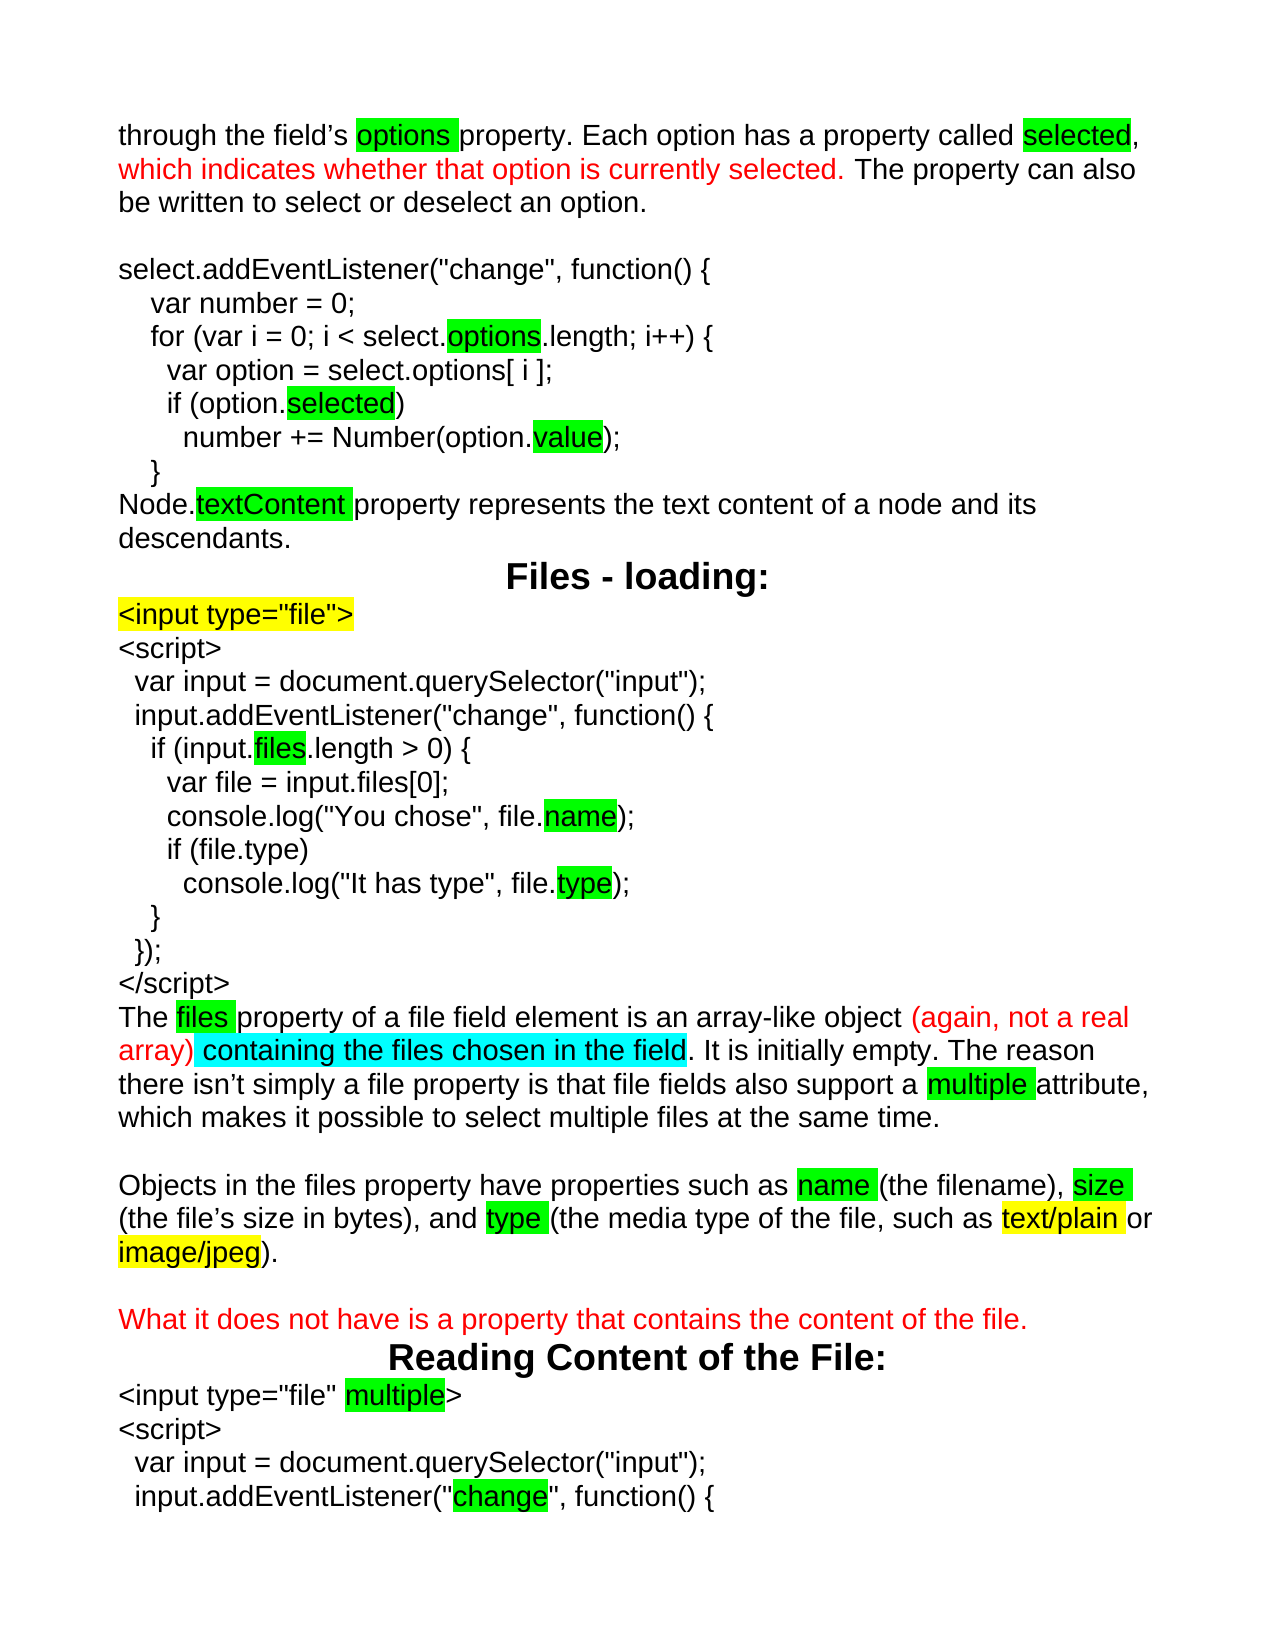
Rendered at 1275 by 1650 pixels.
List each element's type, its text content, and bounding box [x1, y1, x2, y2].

text var input = document.querySelector("input"); [118, 664, 1157, 698]
text } [118, 453, 1157, 487]
text var number = 0; [118, 286, 1157, 319]
text if (input.files.length > 0) { [118, 731, 1157, 765]
text }); [118, 933, 1157, 966]
text var option = select.options[ i ]; [118, 353, 1157, 386]
text var file = input.files[0]; [118, 765, 1157, 798]
text for (var i = 0; i < select.options.length; i++) { [118, 319, 1157, 353]
text Reading Content of the File: [118, 1335, 1157, 1378]
text input.addEventListener("change", function() { [118, 1479, 1157, 1512]
text Node.textContent property represents the text content of a node and its descendants. [118, 487, 1157, 554]
text console.log("You chose", file.name); [118, 798, 1157, 832]
text console.log("It has type", file.type); [118, 866, 1157, 899]
text What it does not have is a property that contains the content of the file. [118, 1302, 1157, 1335]
text <script> [118, 1412, 1157, 1445]
text Objects in the files property have properties such as name (the filename), size (the file’s size in bytes), and type (the media type of the file, such as text/plain or image/jpeg). [118, 1167, 1157, 1268]
text var input = document.querySelector("input"); [118, 1445, 1157, 1479]
text if (option.selected) [118, 386, 1157, 420]
text through the field’s options property. Each option has a property called selected, which indicates whether that option is currently selected. The property can also be written to select or deselect an option. [118, 118, 1157, 219]
text <input type="file" multiple> [118, 1378, 1157, 1412]
text } [118, 899, 1157, 933]
text input.addEventListener("change", function() { [118, 698, 1157, 731]
text <script> [118, 631, 1157, 664]
text number += Number(option.value); [118, 420, 1157, 453]
text select.addEventListener("change", function() { [118, 252, 1157, 286]
text if (file.type) [118, 832, 1157, 866]
text The files property of a file field element is an array-like object (again, not a real array) containing the files chosen in the field. It is initially empty. The reason there isn’t simply a file property is that file fields also support a multiple attribute, which makes it possible to select multiple files at the same time. [118, 1000, 1157, 1134]
text <input type="file"> [118, 597, 1157, 631]
text </script> [118, 966, 1157, 1000]
text Files - loading: [118, 554, 1157, 597]
